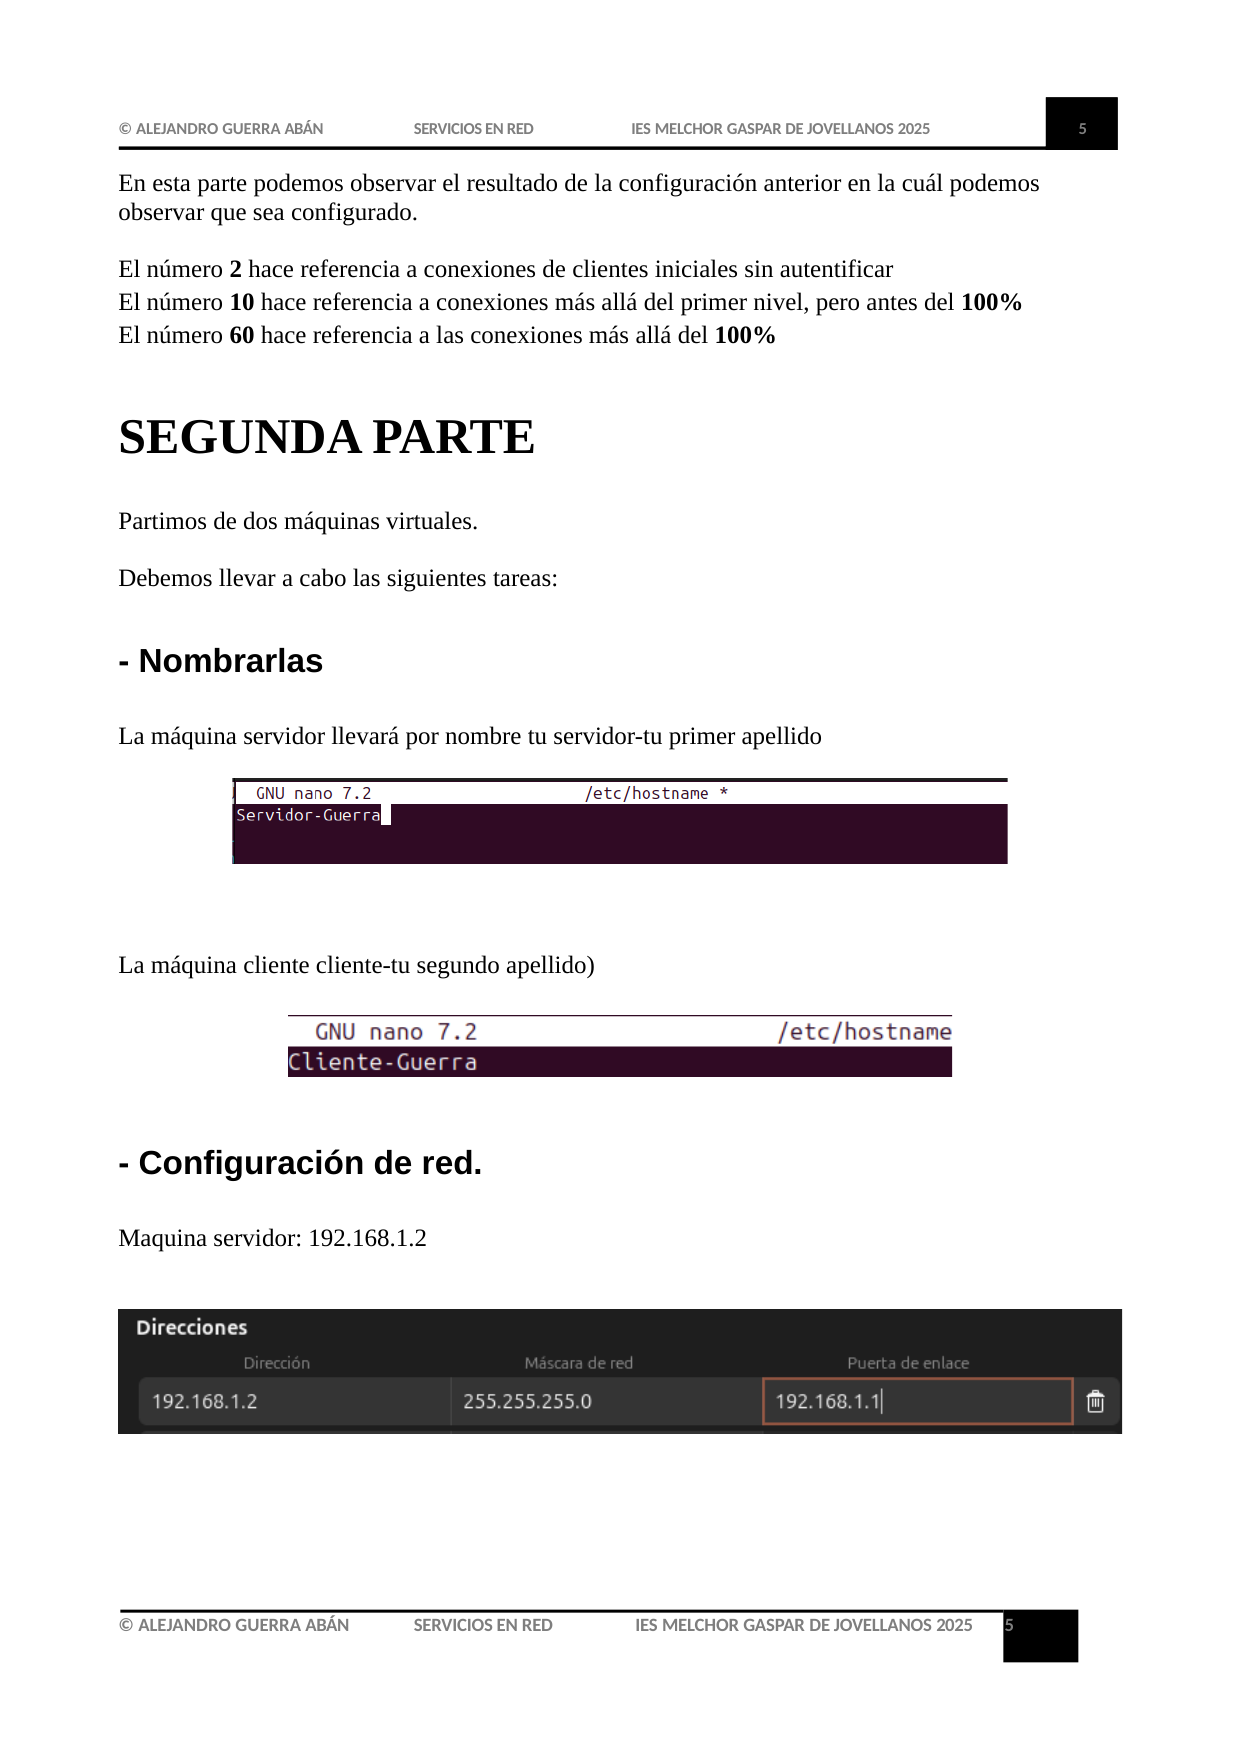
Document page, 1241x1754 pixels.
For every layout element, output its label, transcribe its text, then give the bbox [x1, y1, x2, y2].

text El número 2 hace referencia a conexiones de clientes iniciales sin autentificar [118, 254, 1122, 283]
subtitle - Configuración de red. [118, 1143, 1122, 1182]
subtitle SEGUNDA PARTE [118, 407, 1122, 464]
text Debemos llevar a cabo las siguientes tareas: [118, 563, 1122, 592]
subtitle - Nombrarlas [118, 642, 1122, 680]
text El número 10 hace referencia a conexiones más allá del primer nivel, pero antes del 100% [118, 287, 1122, 316]
text La máquina cliente cliente-tu segundo apellido) [118, 950, 1122, 978]
text Partimos de dos máquinas virtuales. [118, 506, 1122, 534]
text El número 60 hace referencia a las conexiones más allá del 100% [118, 320, 1122, 349]
picture [232, 778, 1008, 864]
picture [118, 1309, 1123, 1434]
text En esta parte podemos observar el resultado de la configuración anterior en la cuál podemos observar que sea configurado. [118, 168, 1122, 225]
text La máquina servidor llevará por nombre tu servidor-tu primer apellido [118, 721, 1122, 750]
text Maquina servidor: 192.168.1.2 [118, 1223, 1122, 1252]
picture [288, 1015, 953, 1077]
